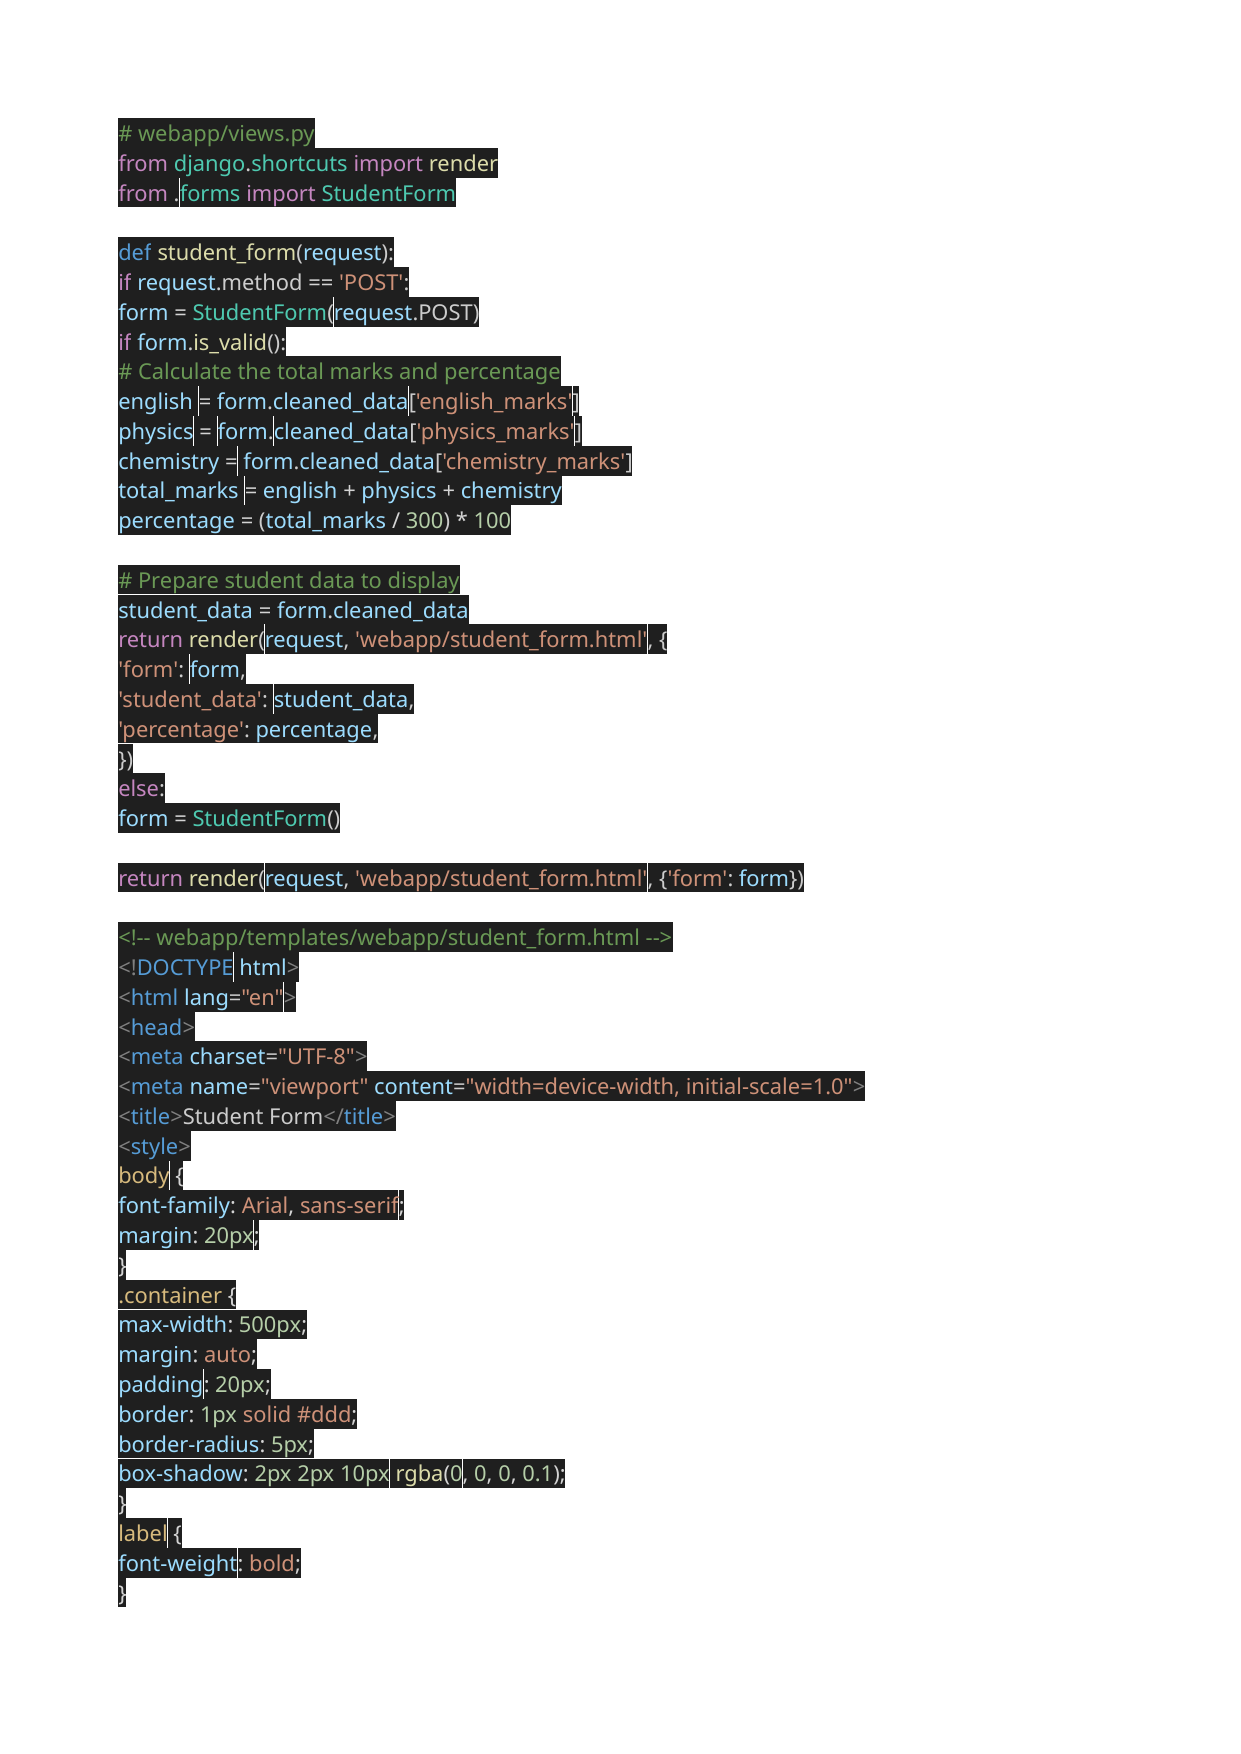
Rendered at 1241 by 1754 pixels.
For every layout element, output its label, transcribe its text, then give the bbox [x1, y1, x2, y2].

text padding: 20px; [118, 1369, 1122, 1399]
text if request.method == 'POST': [118, 267, 1122, 297]
text form = StudentForm() [118, 803, 1122, 833]
text } [118, 1250, 1122, 1280]
text box-shadow: 2px 2px 10px rgba(0, 0, 0, 0.1); [118, 1458, 1122, 1488]
text <meta name="viewport" content="width=device-width, initial-scale=1.0"> [118, 1071, 1122, 1101]
text } [118, 1488, 1122, 1518]
text percentage = (total_marks / 300) * 100 [118, 505, 1122, 535]
text margin: 20px; [118, 1220, 1122, 1250]
text english = form.cleaned_data['english_marks'] [118, 386, 1122, 416]
text <meta charset="UTF-8"> [118, 1041, 1122, 1071]
text <html lang="en"> [118, 982, 1122, 1012]
text def student_form(request): [118, 237, 1122, 267]
text border-radius: 5px; [118, 1429, 1122, 1458]
text physics = form.cleaned_data['physics_marks'] [118, 416, 1122, 446]
text }) [118, 743, 1122, 773]
text <head> [118, 1012, 1122, 1041]
text font-family: Arial, sans-serif; [118, 1190, 1122, 1220]
text <title>Student Form</title> [118, 1101, 1122, 1131]
text 'form': form, [118, 654, 1122, 684]
text from .forms import StudentForm [118, 178, 1122, 207]
text return render(request, 'webapp/student_form.html', { [118, 624, 1122, 654]
text from django.shortcuts import render [118, 148, 1122, 178]
text margin: auto; [118, 1339, 1122, 1369]
text form = StudentForm(request.POST) [118, 297, 1122, 327]
text chemistry = form.cleaned_data['chemistry_marks'] [118, 446, 1122, 476]
text # webapp/views.py [118, 118, 1122, 148]
text # Prepare student data to display [118, 565, 1122, 594]
text <!-- webapp/templates/webapp/student_form.html --> [118, 922, 1122, 952]
text <style> [118, 1131, 1122, 1161]
text total_marks = english + physics + chemistry [118, 476, 1122, 505]
text return render(request, 'webapp/student_form.html', {'form': form}) [118, 863, 1122, 892]
text student_data = form.cleaned_data [118, 594, 1122, 624]
text max-width: 500px; [118, 1309, 1122, 1339]
text 'student_data': student_data, [118, 684, 1122, 714]
text else: [118, 773, 1122, 803]
text <!DOCTYPE html> [118, 952, 1122, 982]
text } [118, 1578, 1122, 1607]
text # Calculate the total marks and percentage [118, 356, 1122, 386]
text body { [118, 1161, 1122, 1190]
text font-weight: bold; [118, 1548, 1122, 1578]
text .container { [118, 1280, 1122, 1309]
text label { [118, 1518, 1122, 1548]
text 'percentage': percentage, [118, 714, 1122, 743]
text border: 1px solid #ddd; [118, 1399, 1122, 1429]
text if form.is_valid(): [118, 327, 1122, 356]
